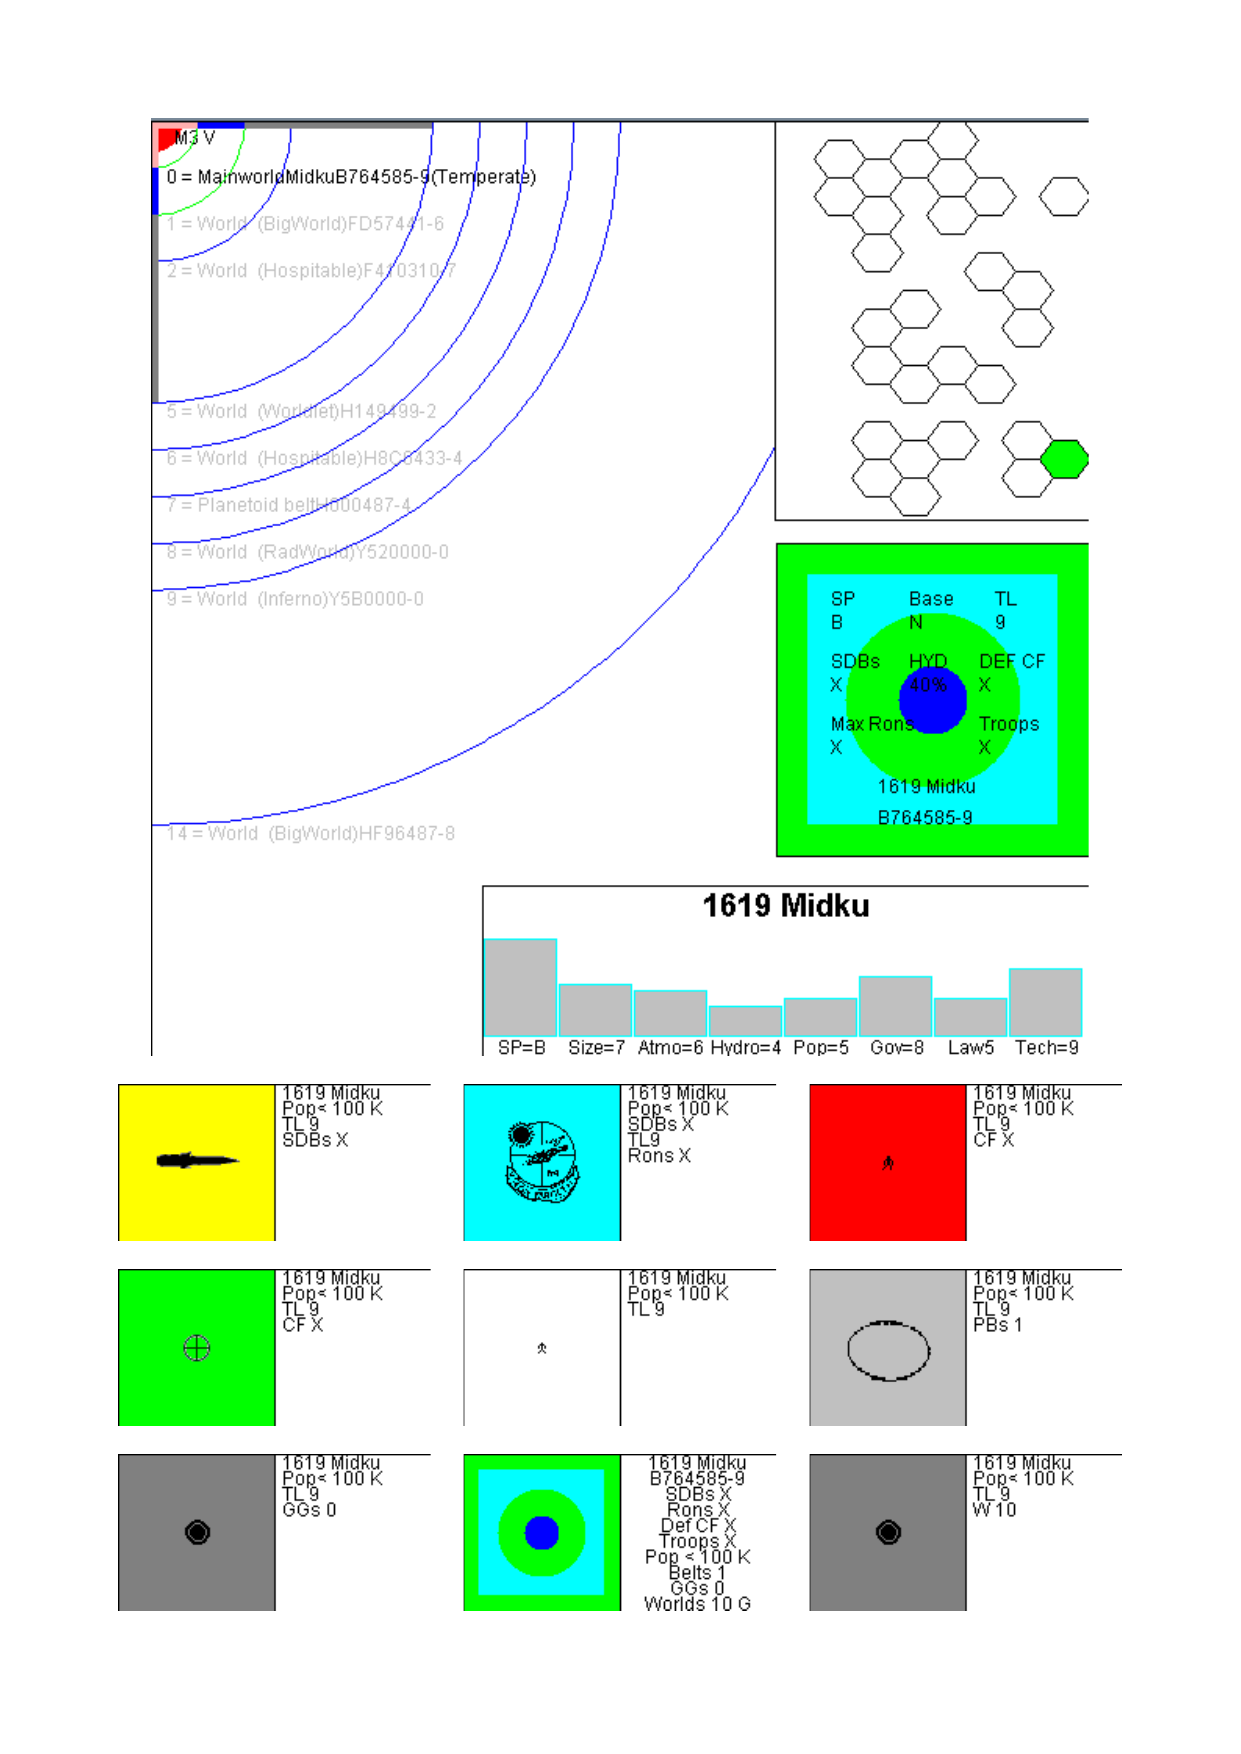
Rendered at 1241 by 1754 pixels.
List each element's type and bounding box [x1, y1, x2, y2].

picture [118, 1084, 431, 1241]
picture [463, 1084, 777, 1241]
picture [463, 1454, 777, 1611]
picture [118, 1269, 431, 1426]
picture [809, 1084, 1122, 1241]
picture [151, 118, 1089, 1056]
picture [118, 1454, 431, 1611]
picture [463, 1269, 777, 1426]
picture [809, 1269, 1122, 1426]
picture [809, 1454, 1122, 1611]
